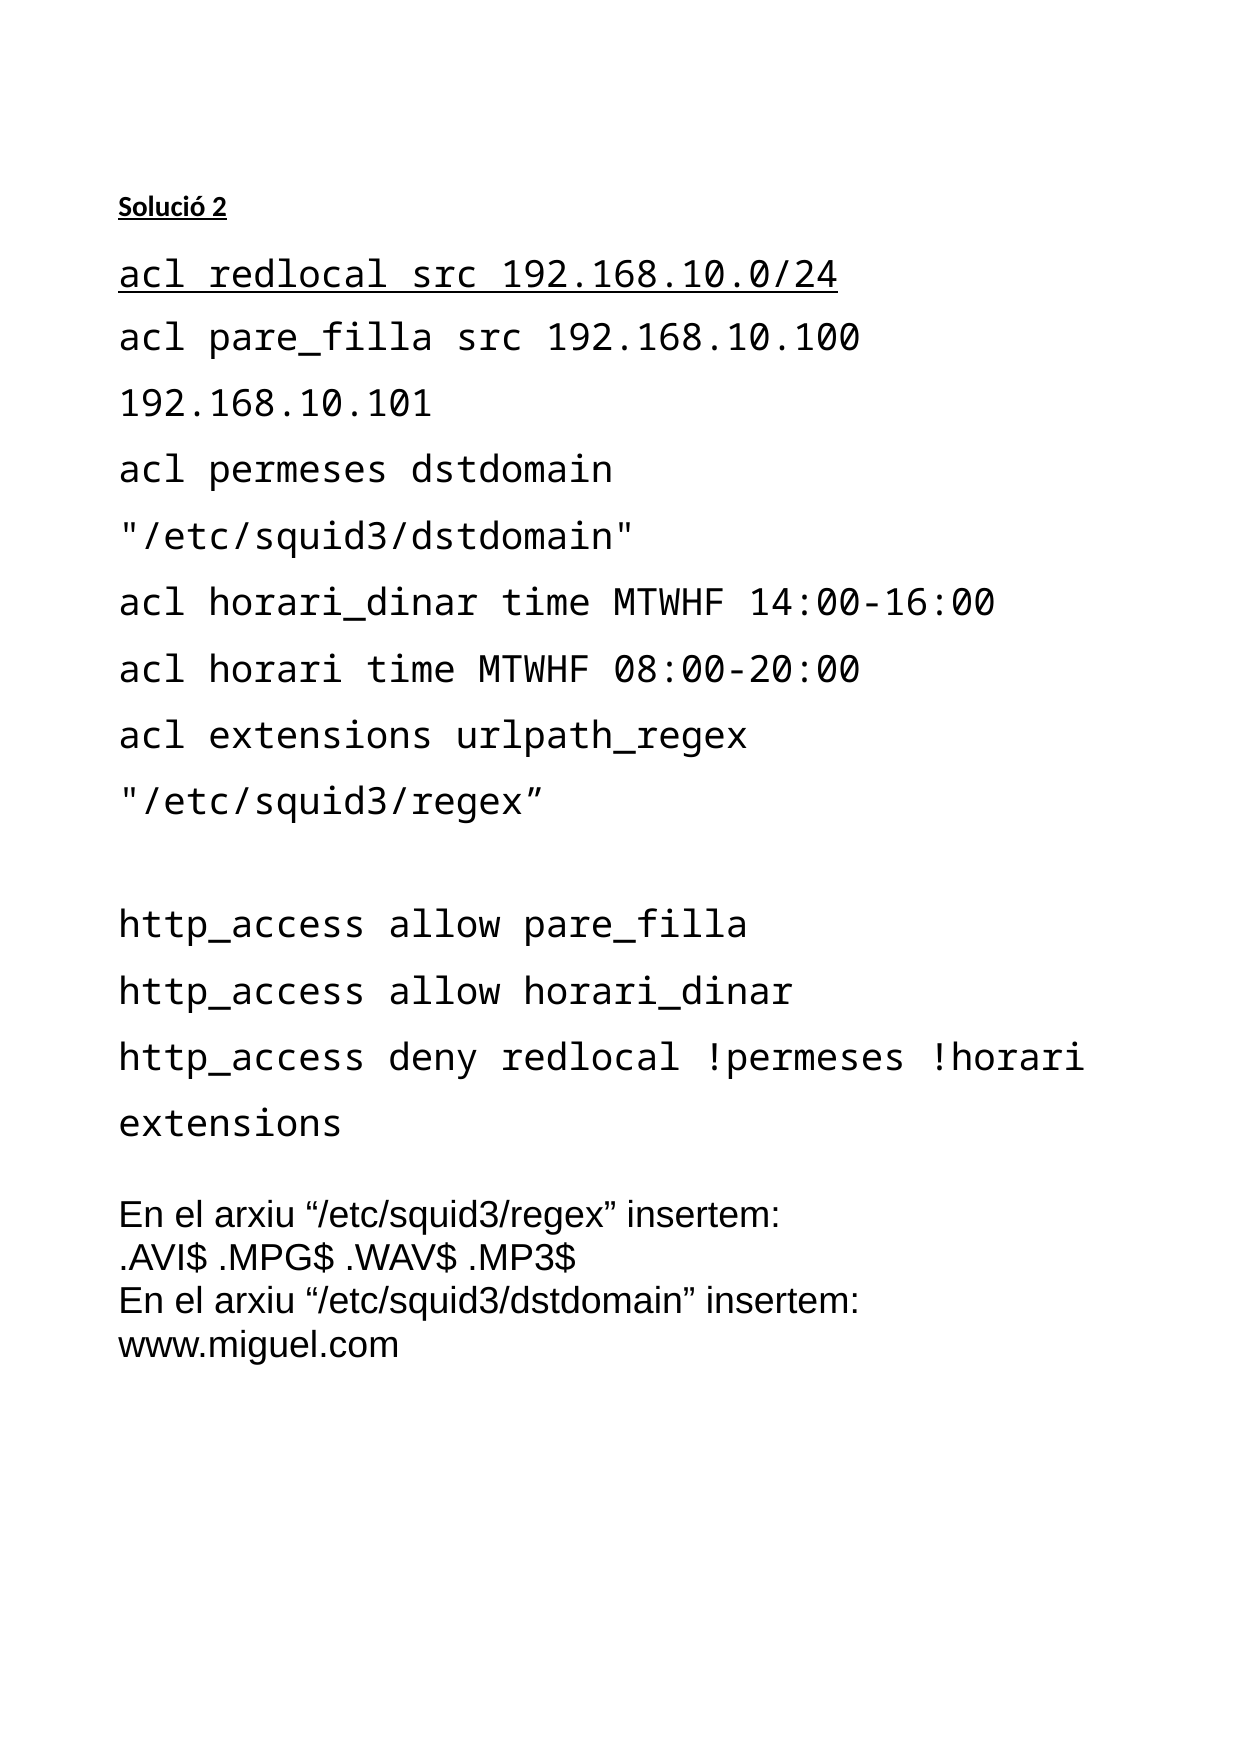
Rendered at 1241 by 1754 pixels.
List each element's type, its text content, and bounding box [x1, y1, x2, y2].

text http_access allow pare_filla [118, 898, 1122, 949]
text www.miguel.com [118, 1322, 1122, 1365]
text Solució 2 [118, 188, 1122, 224]
text acl horari_dinar time MTWHF 14:00-16:00 [118, 576, 1122, 627]
text acl pare_filla src 192.168.10.100 192.168.10.101 [118, 310, 1122, 427]
text En el arxiu “/etc/squid3/dstdomain” insertem: [118, 1279, 1122, 1322]
text En el arxiu “/etc/squid3/regex” insertem: [118, 1192, 1122, 1236]
text acl permeses dstdomain "/etc/squid3/dstdomain" [118, 443, 1122, 560]
text acl extensions urlpath_regex "/etc/squid3/regex” [118, 708, 1122, 826]
text http_access allow horari_dinar [118, 964, 1122, 1015]
text .AVI$ .MPG$ .WAV$ .MP3$ [118, 1236, 1122, 1279]
text acl horari time MTWHF 08:00-20:00 [118, 642, 1122, 693]
text acl redlocal src 192.168.10.0/24 [118, 247, 1122, 298]
text http_access deny redlocal !permeses !horari extensions [118, 1030, 1122, 1148]
